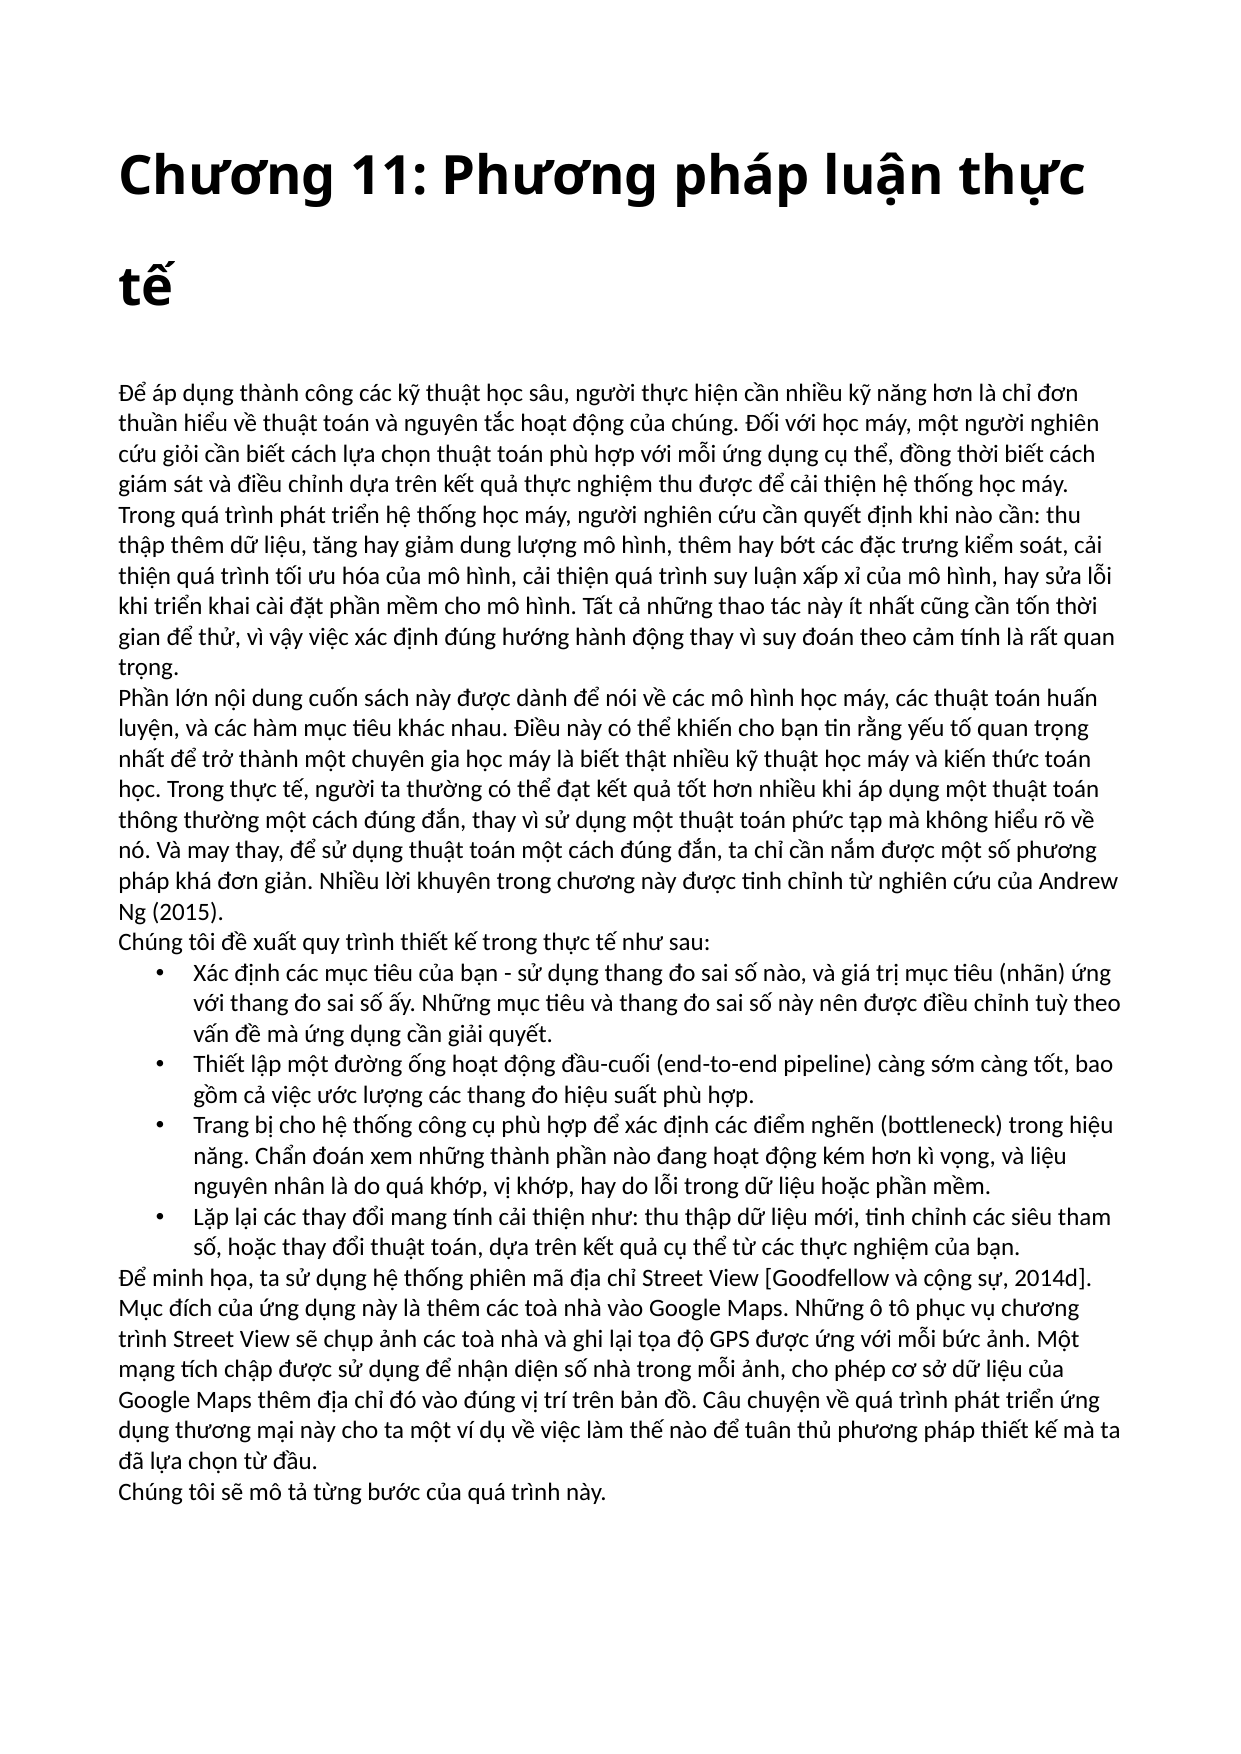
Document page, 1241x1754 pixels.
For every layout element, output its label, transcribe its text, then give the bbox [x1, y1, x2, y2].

text Để minh họa, ta sử dụng hệ thống phiên mã địa chỉ Street View [Goodfellow và cộng sự, 2014d]. Mục đích của ứng dụng này là thêm các toà nhà vào Google Maps. Những ô tô phục vụ chương trình Street View sẽ chụp ảnh các toà nhà và ghi lại tọa độ GPS được ứng với mỗi bức ảnh. Một mạng tích chập được sử dụng để nhận diện số nhà trong mỗi ảnh, cho phép cơ sở dữ liệu của Google Maps thêm địa chỉ đó vào đúng vị trí trên bản đồ. Câu chuyện về quá trình phát triển ứng dụng thương mại này cho ta một ví dụ về việc làm thế nào để tuân thủ phương pháp thiết kế mà ta đã lựa chọn từ đầu. [118, 1262, 1122, 1476]
subtitle Chương 11: Phương pháp luận thực tế [118, 137, 1122, 321]
list Thiết lập một đường ống hoạt động đầu-cuối (end-to-end pipeline) càng sớm càng tốt, bao gồm cả việc ước lượng các thang đo hiệu suất phù hợp. [156, 1048, 1122, 1109]
list Xác định các mục tiêu của bạn - sử dụng thang đo sai số nào, và giá trị mục tiêu (nhãn) ứng với thang đo sai số ấy. Những mục tiêu và thang đo sai số này nên được điều chỉnh tuỳ theo vấn đề mà ứng dụng cần giải quyết. [156, 957, 1122, 1048]
text Để áp dụng thành công các kỹ thuật học sâu, người thực hiện cần nhiều kỹ năng hơn là chỉ đơn thuần hiểu về thuật toán và nguyên tắc hoạt động của chúng. Đối với học máy, một người nghiên cứu giỏi cần biết cách lựa chọn thuật toán phù hợp với mỗi ứng dụng cụ thể, đồng thời biết cách giám sát và điều chỉnh dựa trên kết quả thực nghiệm thu được để cải thiện hệ thống học máy. Trong quá trình phát triển hệ thống học máy, người nghiên cứu cần quyết định khi nào cần: thu thập thêm dữ liệu, tăng hay giảm dung lượng mô hình, thêm hay bớt các đặc trưng kiểm soát, cải thiện quá trình tối ưu hóa của mô hình, cải thiện quá trình suy luận xấp xỉ của mô hình, hay sửa lỗi khi triển khai cài đặt phần mềm cho mô hình. Tất cả những thao tác này ít nhất cũng cần tốn thời gian để thử, vì vậy việc xác định đúng hướng hành động thay vì suy đoán theo cảm tính là rất quan trọng. [118, 377, 1122, 682]
text Phần lớn nội dung cuốn sách này được dành để nói về các mô hình học máy, các thuật toán huấn luyện, và các hàm mục tiêu khác nhau. Điều này có thể khiến cho bạn tin rằng yếu tố quan trọng nhất để trở thành một chuyên gia học máy là biết thật nhiều kỹ thuật học máy và kiến thức toán học. Trong thực tế, người ta thường có thể đạt kết quả tốt hơn nhiều khi áp dụng một thuật toán thông thường một cách đúng đắn, thay vì sử dụng một thuật toán phức tạp mà không hiểu rõ về nó. Và may thay, để sử dụng thuật toán một cách đúng đắn, ta chỉ cần nắm được một số phương pháp khá đơn giản. Nhiều lời khuyên trong chương này được tinh chỉnh từ nghiên cứu của Andrew Ng (2015). [118, 682, 1122, 926]
list Lặp lại các thay đổi mang tính cải thiện như: thu thập dữ liệu mới, tinh chỉnh các siêu tham số, hoặc thay đổi thuật toán, dựa trên kết quả cụ thể từ các thực nghiệm của bạn. [156, 1201, 1122, 1262]
list Trang bị cho hệ thống công cụ phù hợp để xác định các điểm nghẽn (bottleneck) trong hiệu năng. Chẩn đoán xem những thành phần nào đang hoạt động kém hơn kì vọng, và liệu nguyên nhân là do quá khớp, vị khớp, hay do lỗi trong dữ liệu hoặc phần mềm. [156, 1109, 1122, 1201]
text Chúng tôi sẽ mô tả từng bước của quá trình này. [118, 1476, 1122, 1506]
text Chúng tôi đề xuất quy trình thiết kế trong thực tế như sau: [118, 926, 1122, 957]
